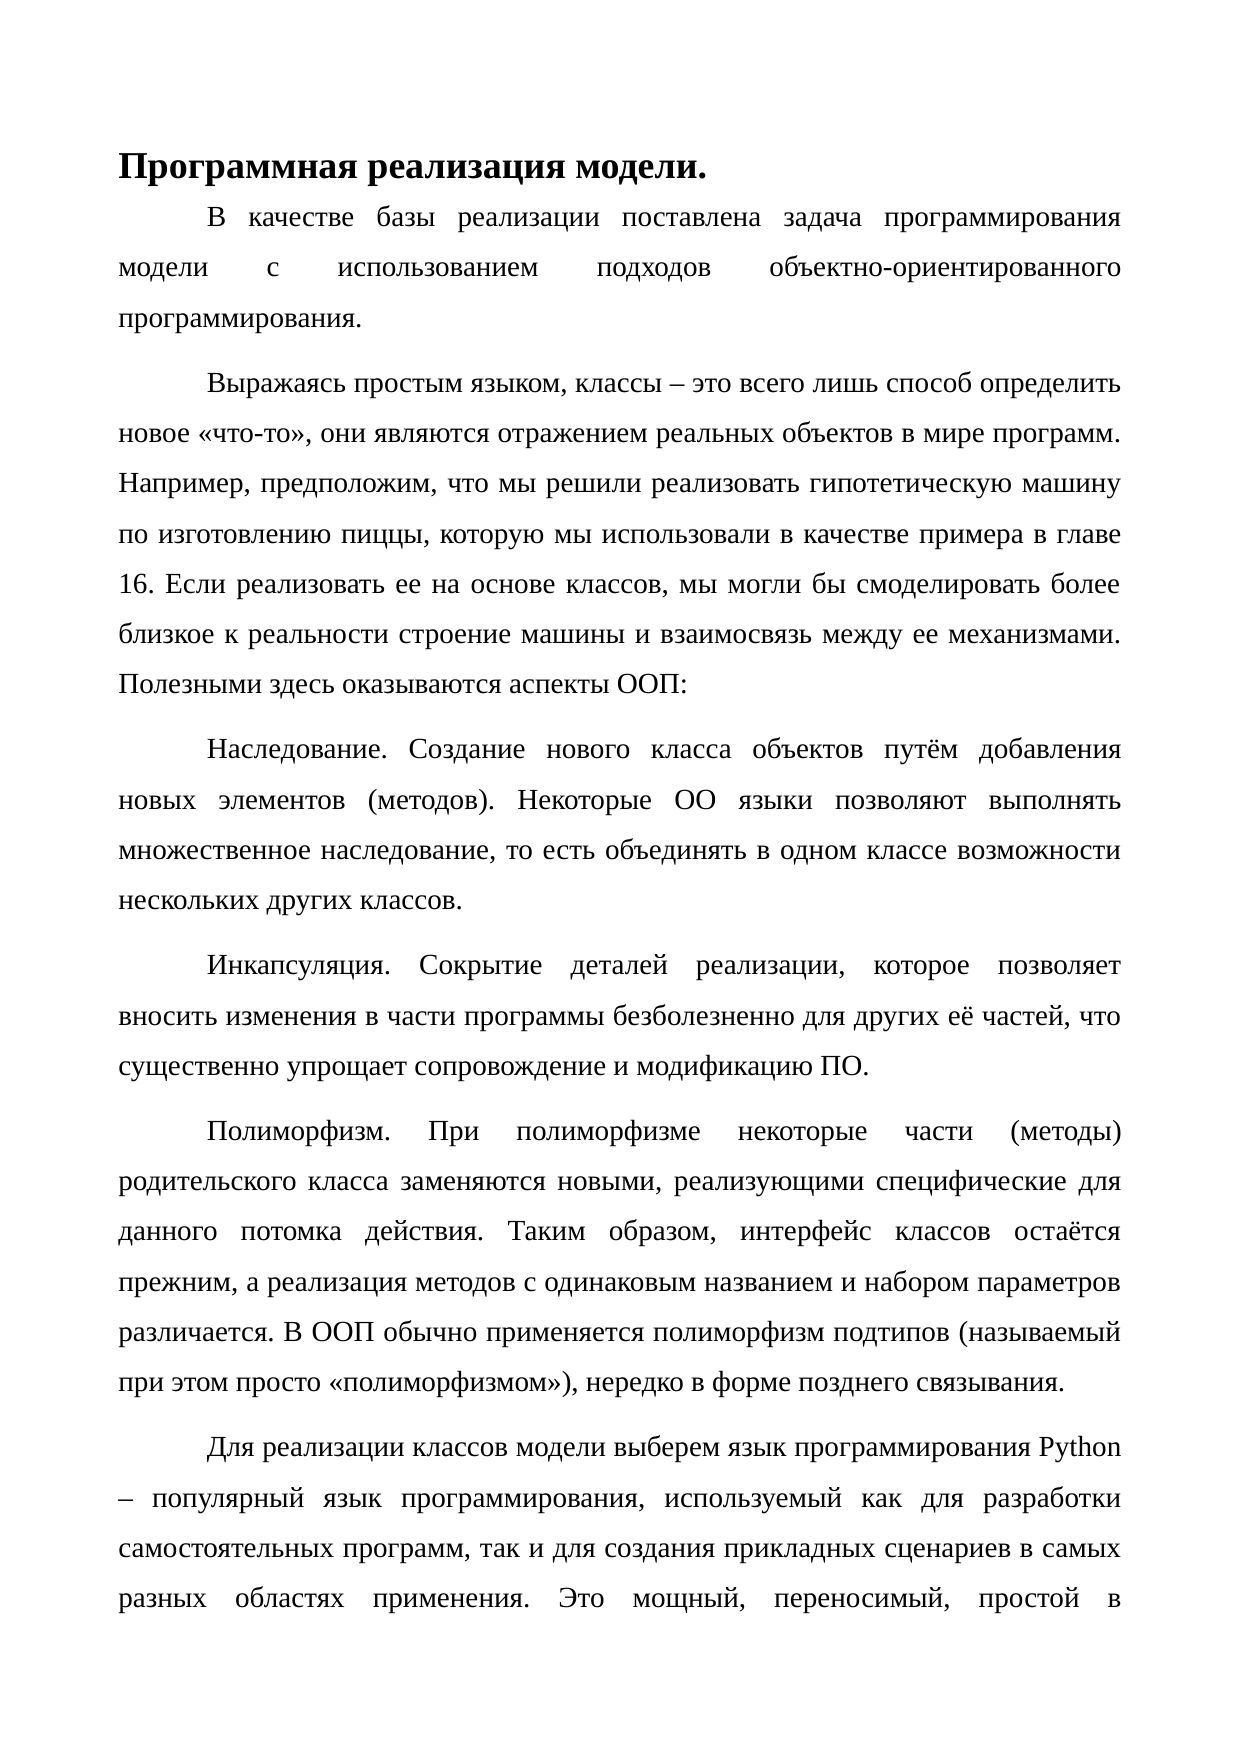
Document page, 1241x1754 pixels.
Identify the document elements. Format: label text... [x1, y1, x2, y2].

text Полиморфизм. При полиморфизме некоторые части (методы) родительского класса заменяются новыми, реализующими специфические для данного потомка действия. Таким образом, интерфейс классов остаётся прежним, а реализация методов с одинаковым названием и набором параметров различается. В ООП обычно применяется полиморфизм подтипов (называемый при этом просто «полиморфизмом»), нередко в форме позднего связывания. [118, 1113, 1122, 1398]
text Наследование. Создание нового класса объектов путём добавления новых элементов (методов). Некоторые ОО языки позволяют выполнять множественное наследование, то есть объединять в одном классе возможности нескольких других классов. [118, 732, 1122, 916]
text Выражаясь простым языком, классы – это всего лишь способ определить новое «что-то», они являются отражением реальных объектов в мире программ. Например, предположим, что мы решили реализовать гипотетическую машину по изготовлению пиццы, которую мы использовали в качестве примера в главе 16. Если реализовать ее на основе классов, мы могли бы смоделировать более близкое к реальности строение машины и взаимосвязь между ее механизмами. Полезными здесь оказываются аспекты ООП: [118, 365, 1122, 700]
text В качестве базы реализации поставлена задача программирования модели с использованием подходов объектно-ориентированного программирования. [118, 199, 1122, 333]
text Для реализации классов модели выберем язык программирования Python – популярный язык программирования, используемый как для разработки самостоятельных программ, так и для создания прикладных сценариев в самых разных областях применения. Это мощный, переносимый, простой в [118, 1429, 1122, 1614]
subtitle Программная реализация модели. [118, 143, 1122, 187]
text Инкапсуляция. Сокрытие деталей реализации, которое позволяет вносить изменения в части программы безболезненно для других её частей, что существенно упрощает сопровождение и модификацию ПО. [118, 947, 1122, 1082]
